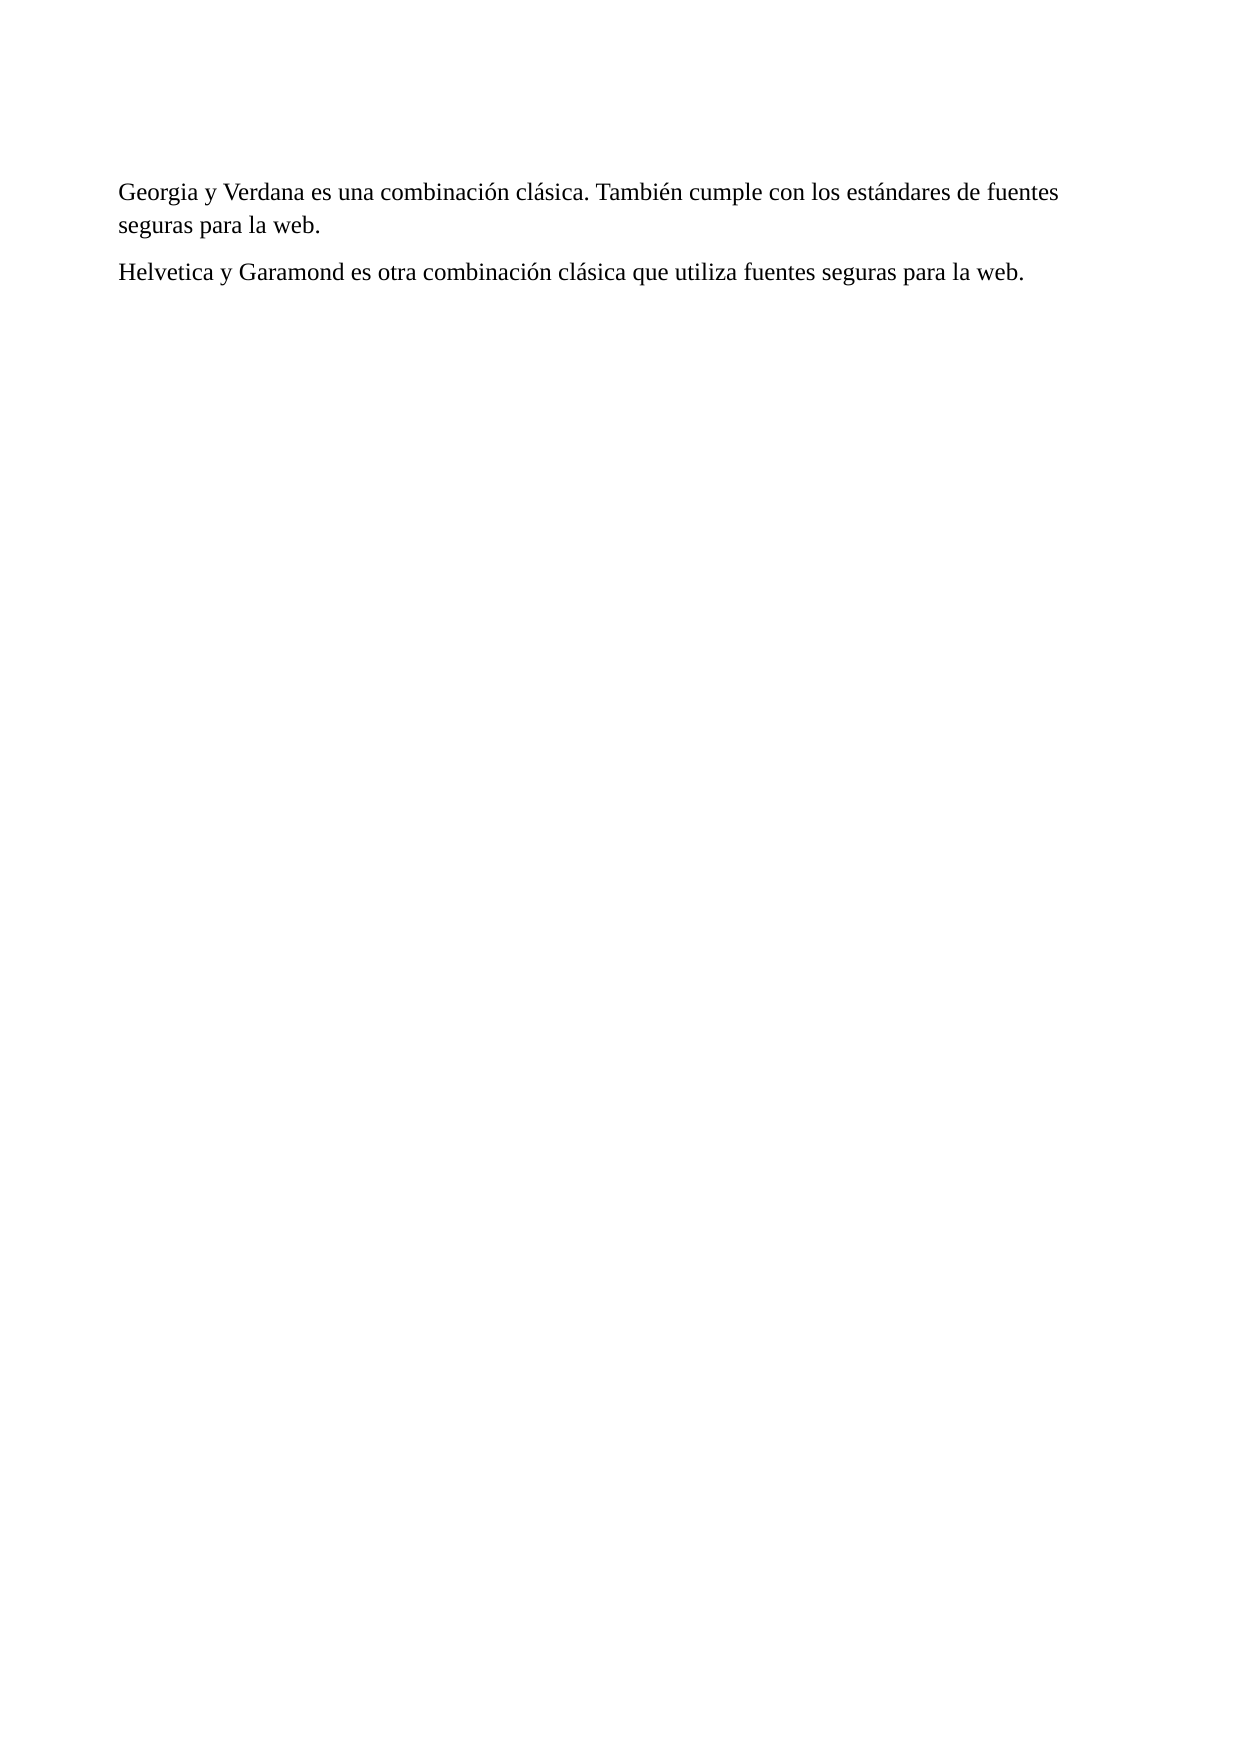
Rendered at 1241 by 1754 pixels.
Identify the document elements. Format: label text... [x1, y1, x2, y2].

text Georgia y Verdana es una combinación clásica. También cumple con los estándares de fuentes seguras para la web. [118, 177, 1122, 239]
text Helvetica y Garamond es otra combinación clásica que utiliza fuentes seguras para la web. [118, 257, 1122, 286]
